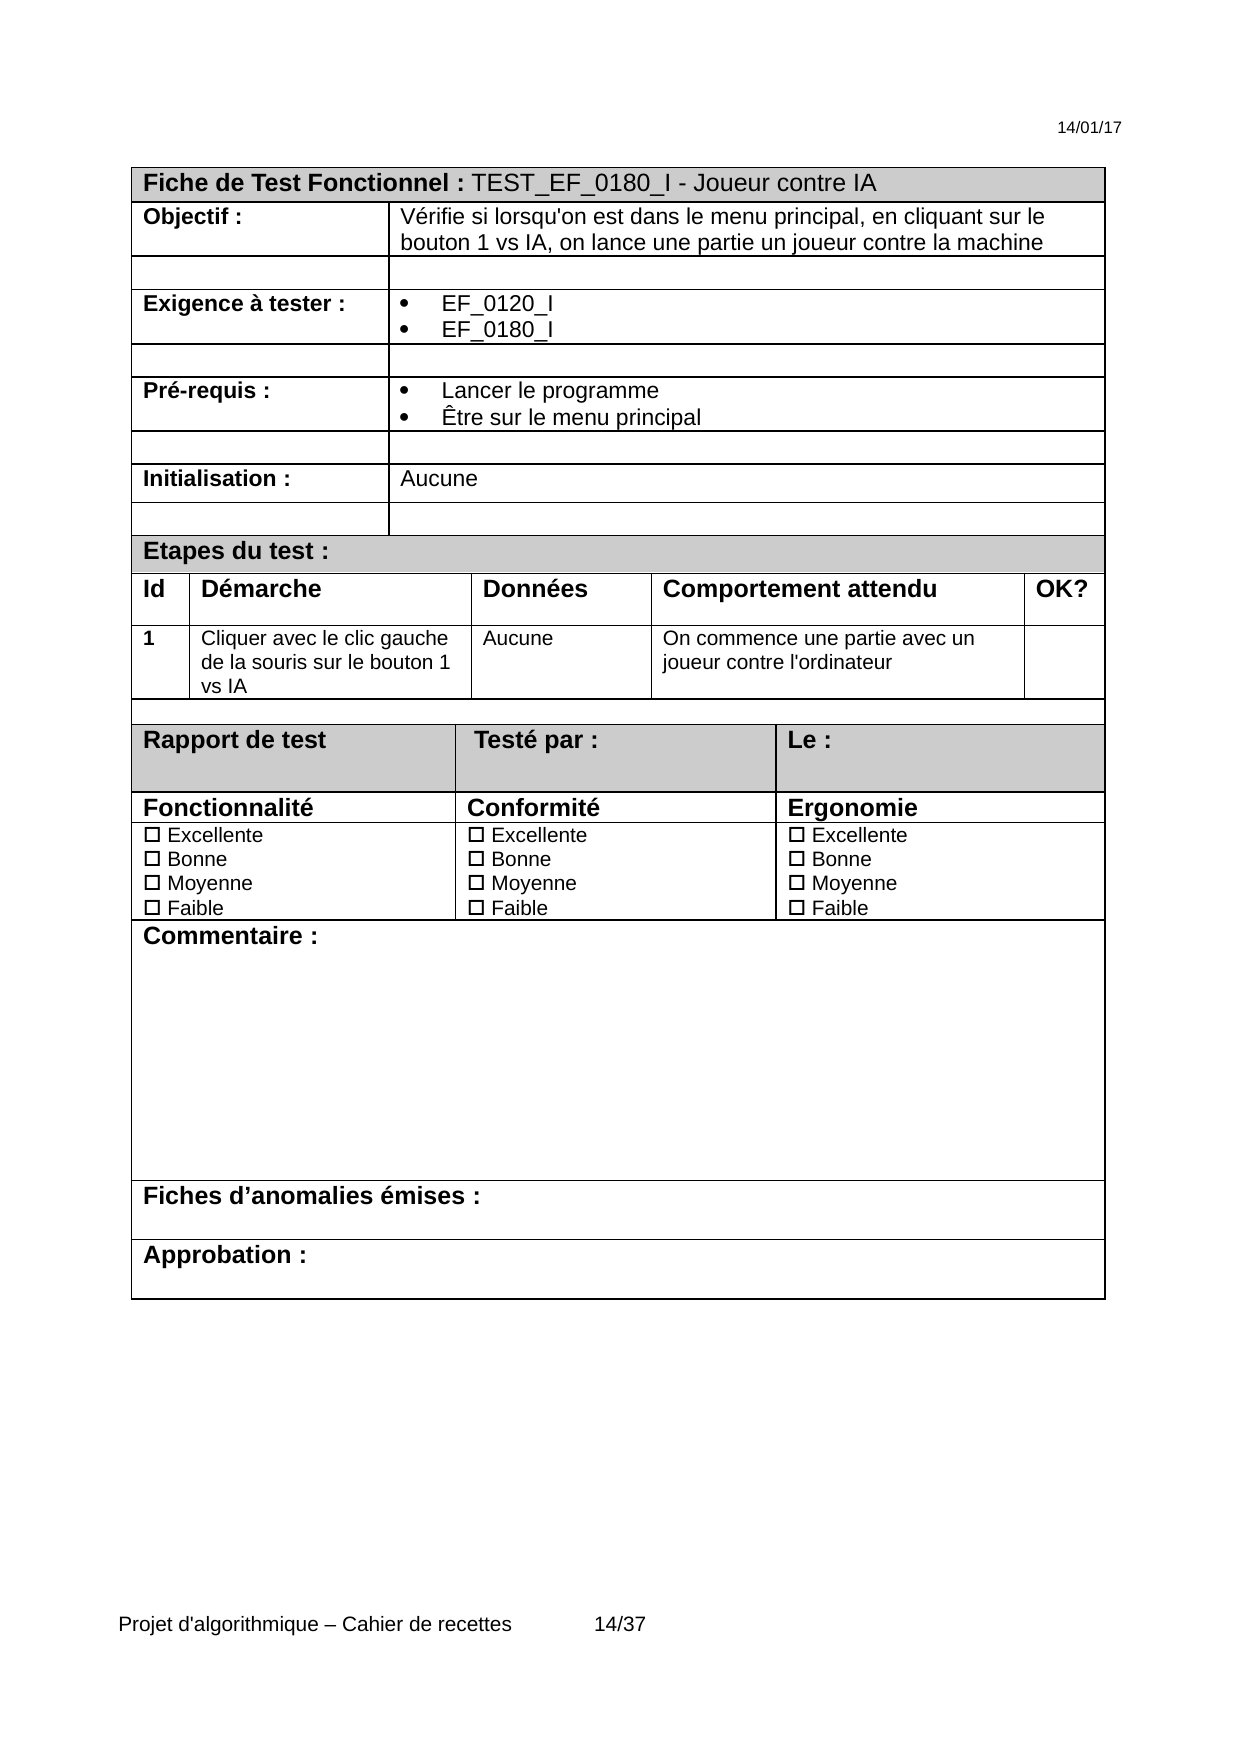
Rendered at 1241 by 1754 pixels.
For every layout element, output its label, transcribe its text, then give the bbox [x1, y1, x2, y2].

table_cell Aucune [390, 465, 1104, 501]
table_cell [132, 503, 388, 534]
table_cell Aucune [472, 626, 651, 698]
table_cell [390, 345, 1104, 376]
table_cell Comportement attendu [652, 574, 1024, 624]
table_cell Données [472, 574, 651, 624]
table_cell Conformité [456, 793, 775, 822]
table_cell Lancer le programme Être sur le menu principal [390, 378, 1104, 430]
table_cell Objectif : [132, 203, 388, 255]
table_cell Testé par : [456, 725, 775, 791]
table_cell Fiches d’anomalies émises : [132, 1181, 1104, 1239]
table_cell Pré-requis : [132, 378, 388, 430]
table_cell Etapes du test : [132, 536, 1104, 572]
table_cell [390, 432, 1104, 463]
table_header Fiche de Test Fonctionnel : TEST_EF_0180_I - Joueur contre IA [132, 168, 1104, 201]
table_cell [132, 700, 1104, 723]
table_cell Vérifie si lorsqu'on est dans le menu principal, en cliquant sur le bouton 1 vs IA, on lance une partie un joueur contre la machine [390, 203, 1104, 255]
table_cell Rapport de test [132, 725, 455, 791]
table_cell [132, 345, 388, 376]
table_cell Exigence à tester : [132, 290, 388, 343]
table_cell Le : [777, 725, 1104, 791]
table_cell Id [132, 574, 189, 624]
table_cell On commence une partie avec un joueur contre l'ordinateur [652, 626, 1024, 698]
table_cell [390, 257, 1104, 288]
table_cell Ergonomie [777, 793, 1104, 822]
table_cell □ Excellente □ Bonne □ Moyenne □ Faible [777, 823, 1104, 919]
table_cell [132, 257, 388, 288]
table_cell Commentaire : [132, 921, 1104, 1180]
table_cell [1025, 626, 1104, 698]
table_cell □ Excellente □ Bonne □ Moyenne □ Faible [132, 823, 455, 919]
table_cell Démarche [190, 574, 471, 624]
table_cell [390, 503, 1104, 534]
table_cell 1 [132, 626, 189, 698]
table_cell [132, 432, 388, 463]
table_cell Fonctionnalité [132, 793, 455, 822]
table_cell EF_0120_I EF_0180_I [390, 290, 1104, 343]
table_cell OK? [1025, 574, 1104, 624]
table_cell Initialisation : [132, 465, 388, 501]
table_cell Approbation : [132, 1240, 1104, 1298]
table_cell Cliquer avec le clic gauche de la souris sur le bouton 1 vs IA [190, 626, 471, 698]
table_cell □ Excellente □ Bonne □ Moyenne □ Faible [456, 823, 775, 919]
